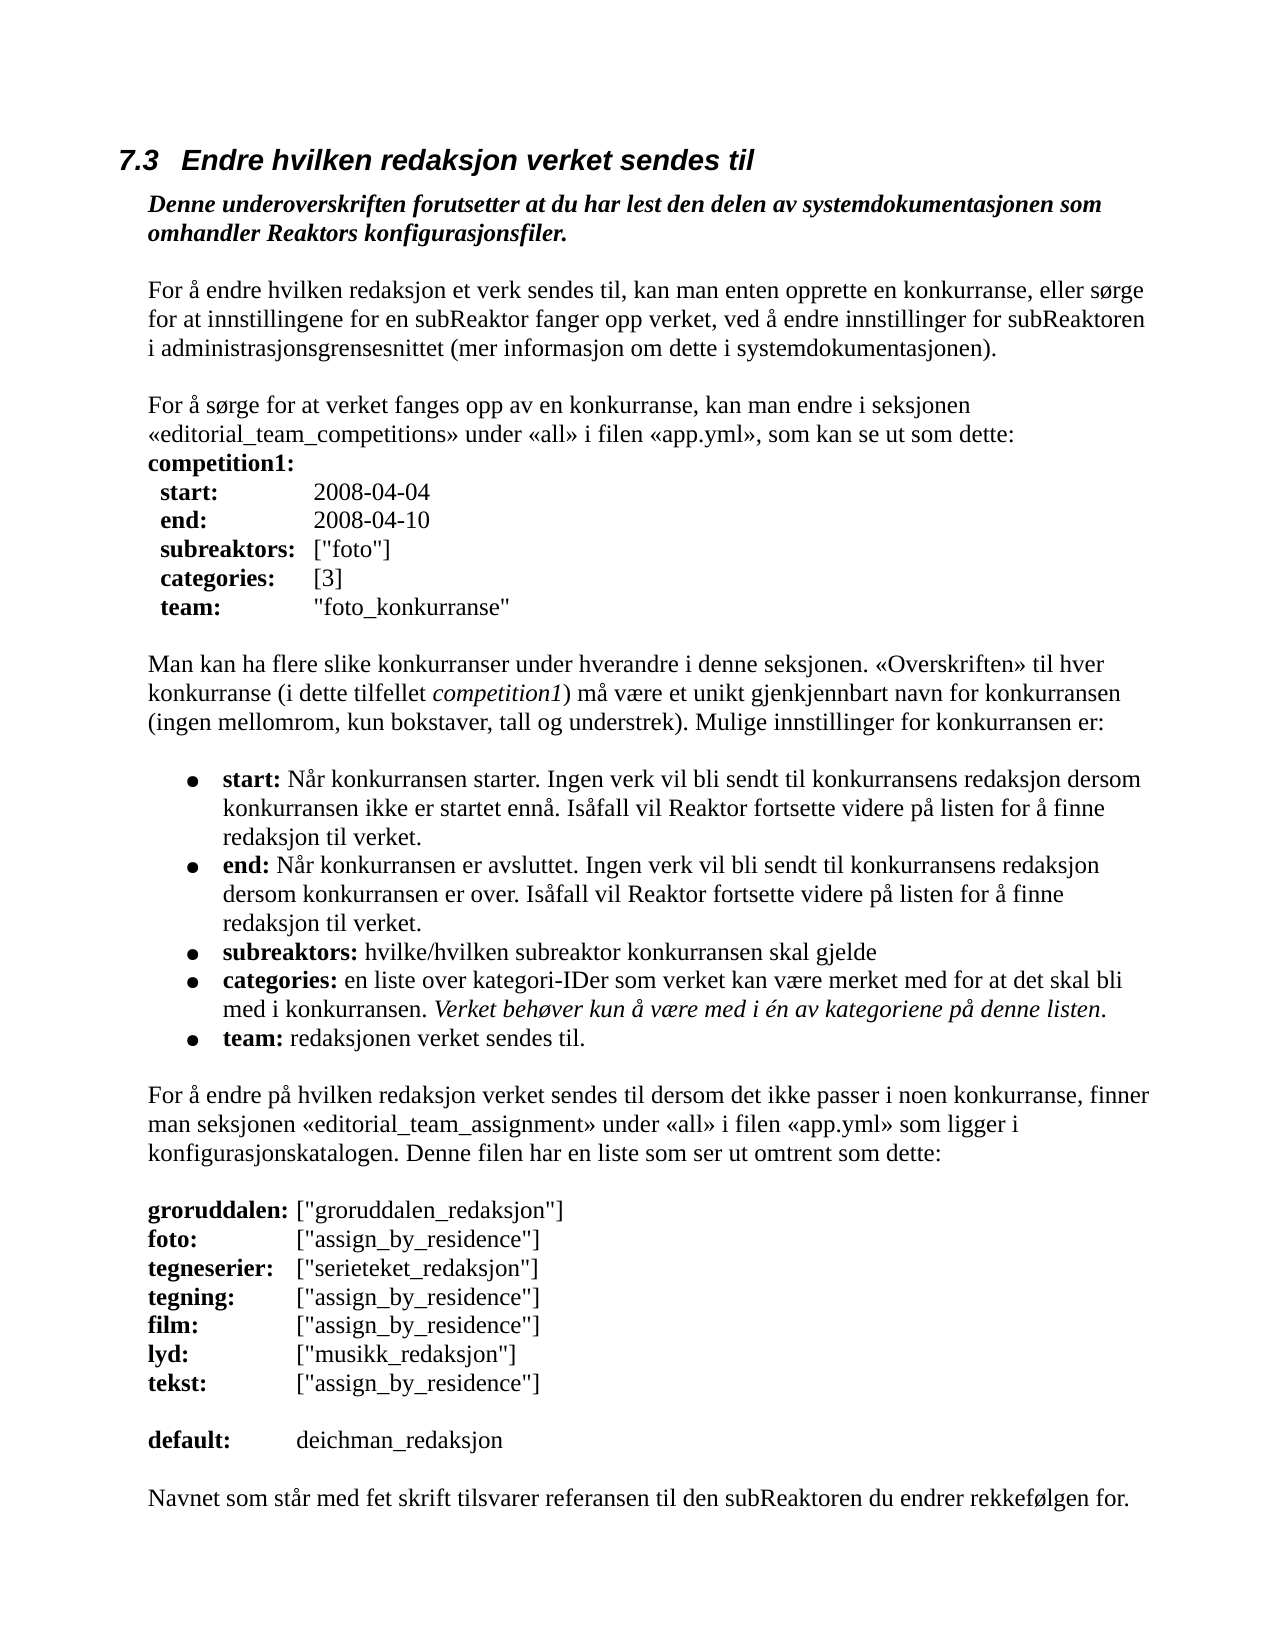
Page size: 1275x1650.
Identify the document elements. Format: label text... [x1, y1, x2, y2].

text start: 2008-04-04 [148, 477, 1157, 505]
text Man kan ha flere slike konkurranser under hverandre i denne seksjonen. «Overskriften» til hver konkurranse (i dette tilfellet competition1) må være et unikt gjenkjennbart navn for konkurransen (ingen mellomrom, kun bokstaver, tall og understrek). Mulige innstillinger for konkurransen er: [148, 649, 1157, 735]
text categories: [3] [148, 563, 1157, 592]
text tekst: ["assign_by_residence"] [148, 1368, 1157, 1397]
text default: deichman_redaksjon [148, 1425, 1157, 1454]
text end: 2008-04-10 [148, 505, 1157, 534]
text team: "foto_konkurranse" [148, 592, 1157, 620]
text Navnet som står med fet skrift tilsvarer referansen til den subReaktoren du endrer rekkefølgen for. [148, 1483, 1157, 1512]
subtitle Endre hvilken redaksjon verket sendes til [118, 143, 1157, 177]
text tegning: ["assign_by_residence"] [148, 1282, 1157, 1310]
text film: ["assign_by_residence"] [148, 1310, 1157, 1339]
text competition1: [148, 448, 1157, 477]
list start: Når konkurransen starter. Ingen verk vil bli sendt til konkurransens redaksjon dersom konkurransen ikke er startet ennå. Isåfall vil Reaktor fortsette videre på listen for å finne redaksjon til verket. [185, 764, 1157, 850]
text foto: ["assign_by_residence"] [148, 1224, 1157, 1253]
text For å endre hvilken redaksjon et verk sendes til, kan man enten opprette en konkurranse, eller sørge for at innstillingene for en subReaktor fanger opp verket, ved å endre innstillinger for subReaktoren i administrasjonsgrensesnittet (mer informasjon om dette i systemdokumentasjonen). [148, 275, 1157, 362]
text subreaktors: ["foto"] [148, 534, 1157, 563]
text For å sørge for at verket fanges opp av en konkurranse, kan man endre i seksjonen «editorial_team_competitions» under «all» i filen «app.yml», som kan se ut som dette: [148, 390, 1157, 448]
list end: Når konkurransen er avsluttet. Ingen verk vil bli sendt til konkurransens redaksjon dersom konkurransen er over. Isåfall vil Reaktor fortsette videre på listen for å finne redaksjon til verket. [185, 850, 1157, 937]
text Denne underoverskriften forutsetter at du har lest den delen av systemdokumentasjonen som omhandler Reaktors konfigurasjonsfiler. [148, 189, 1157, 247]
text For å endre på hvilken redaksjon verket sendes til dersom det ikke passer i noen konkurranse, finner man seksjonen «editorial_team_assignment» under «all» i filen «app.yml» som ligger i konfigurasjonskatalogen. Denne filen har en liste som ser ut omtrent som dette: [148, 1080, 1157, 1167]
list team: redaksjonen verket sendes til. [185, 1023, 1157, 1052]
list categories: en liste over kategori-IDer som verket kan være merket med for at det skal bli med i konkurransen. Verket behøver kun å være med i én av kategoriene på denne listen. [185, 965, 1157, 1023]
text tegneserier: ["serieteket_redaksjon"] [148, 1253, 1157, 1282]
list subreaktors: hvilke/hvilken subreaktor konkurransen skal gjelde [185, 937, 1157, 965]
text lyd: ["musikk_redaksjon"] [148, 1339, 1157, 1368]
text groruddalen: ["groruddalen_redaksjon"] [148, 1195, 1157, 1224]
